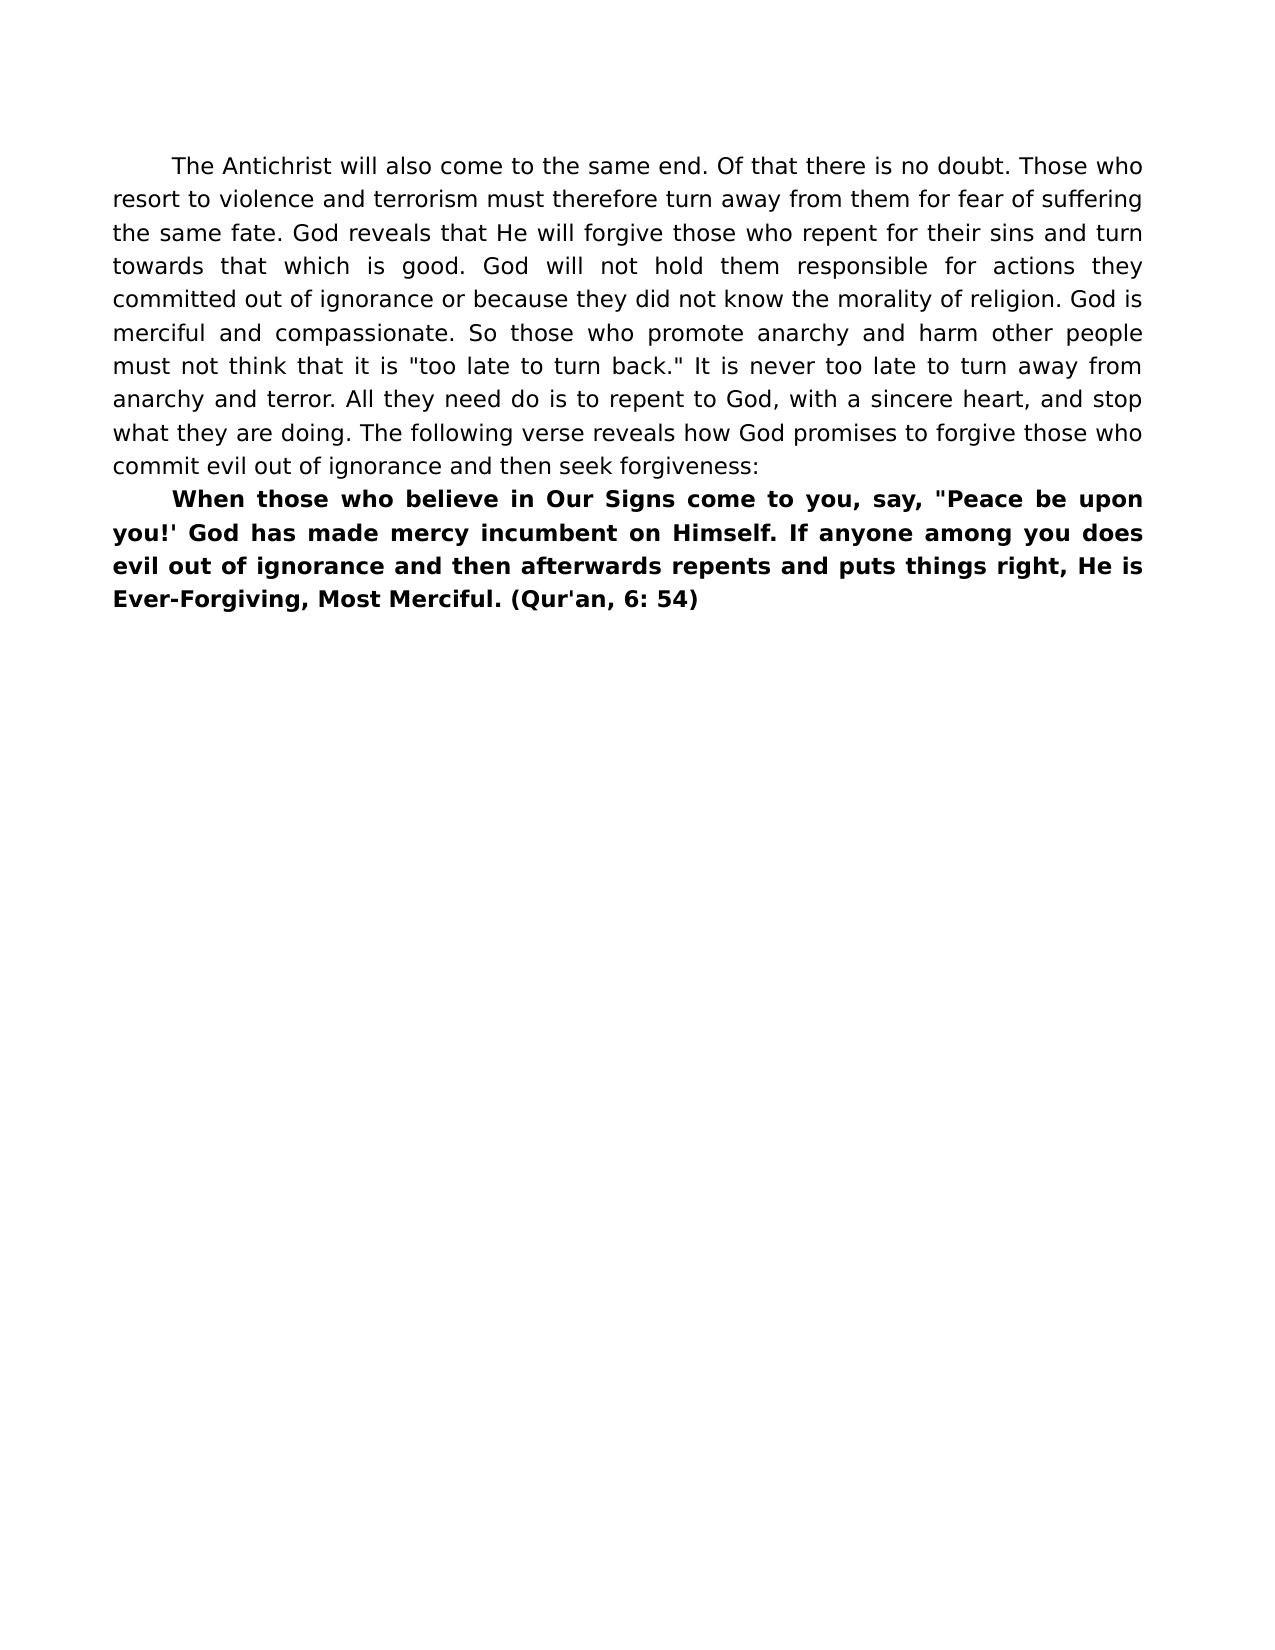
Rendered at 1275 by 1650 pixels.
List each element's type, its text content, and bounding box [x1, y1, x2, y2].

text When those who believe in Our Signs come to you, say, "Peace be upon you!' God has made mercy incumbent on Himself. If anyone among you does evil out of ignorance and then afterwards repents and puts things right, He is Ever-Forgiving, Most Merciful. (Qur'an, 6: 54) [112, 481, 1145, 614]
text The Antichrist will also come to the same end. Of that there is no doubt. Those who resort to violence and terrorism must therefore turn away from them for fear of suffering the same fate. God reveals that He will forgive those who repent for their sins and turn towards that which is good. God will not hold them responsible for actions they committed out of ignorance or because they did not know the morality of religion. God is merciful and compassionate. So those who promote anarchy and harm other people must not think that it is "too late to turn back." It is never too late to turn away from anarchy and terror. All they need do is to repent to God, with a sincere heart, and stop what they are doing. The following verse reveals how God promises to forgive those who commit evil out of ignorance and then seek forgiveness: [112, 148, 1145, 481]
